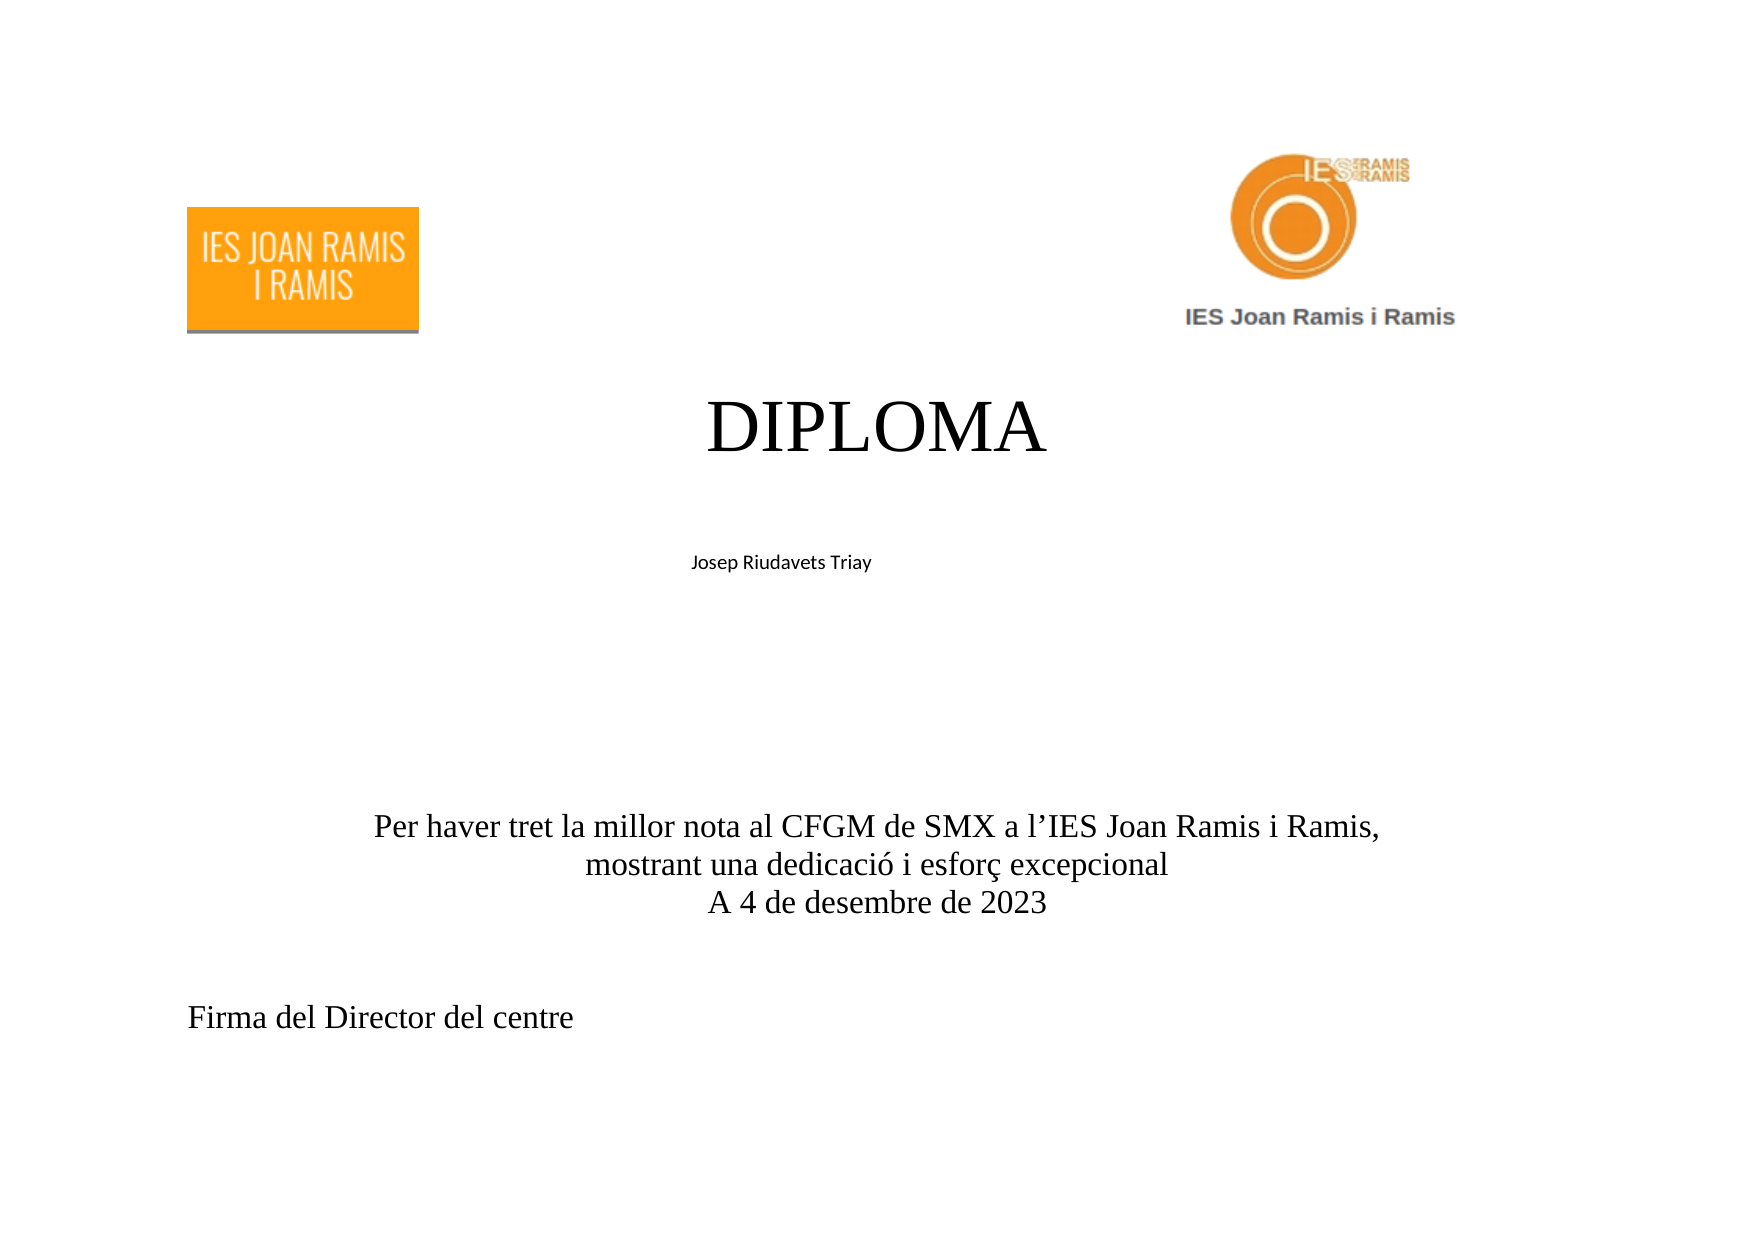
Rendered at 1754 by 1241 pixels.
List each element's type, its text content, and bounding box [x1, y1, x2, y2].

text Per haver tret la millor nota al CFGM de SMX a l’IES Joan Ramis i Ramis, [187, 806, 1566, 844]
text Firma del Director del centre [187, 998, 1566, 1036]
text A 4 de desembre de 2023 [187, 883, 1566, 921]
text mostrant una dedicació i esforç excepcional [187, 844, 1566, 883]
text DIPLOMA [187, 382, 1566, 468]
text Josep Riudavets Triay [691, 549, 1134, 574]
picture [187, 207, 419, 330]
picture [1162, 150, 1480, 336]
